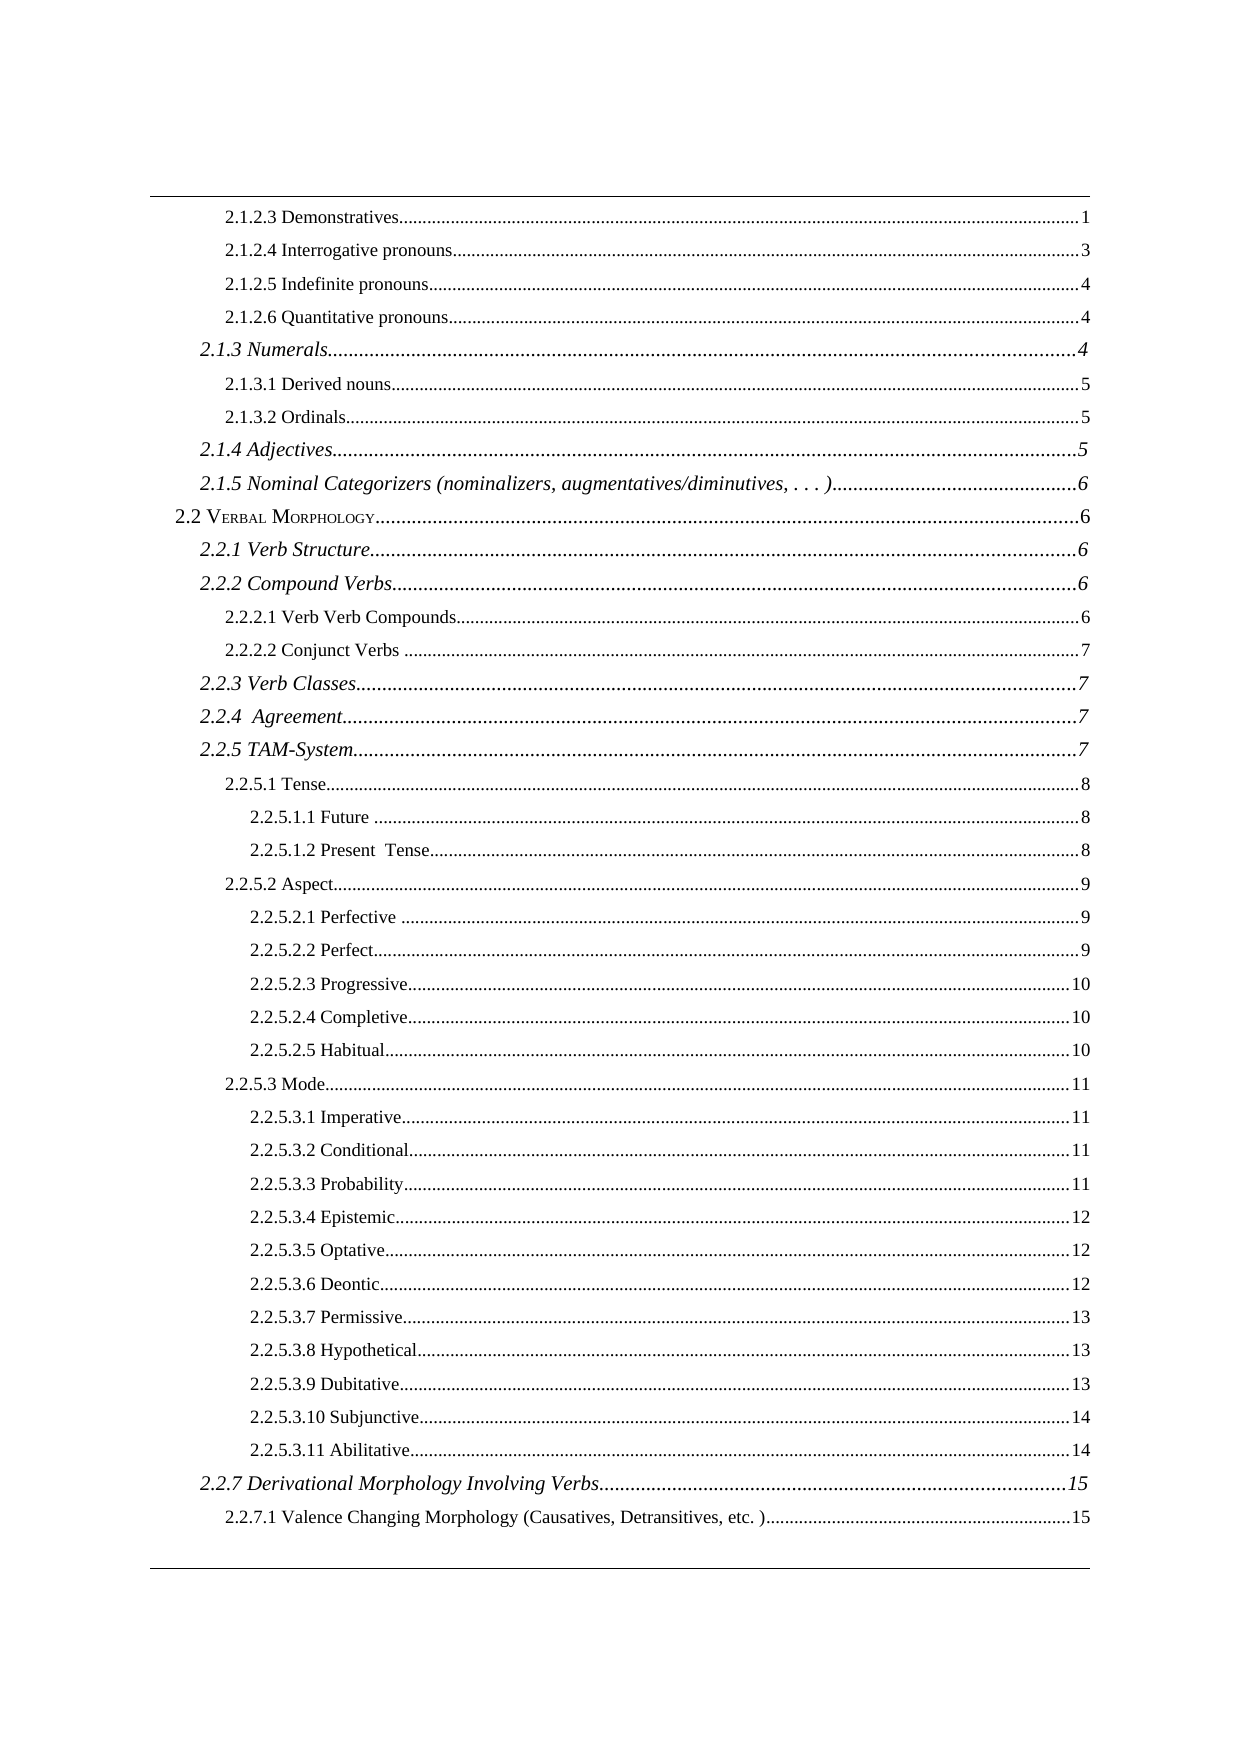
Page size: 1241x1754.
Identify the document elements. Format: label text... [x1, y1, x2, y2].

text 2.2.3 Verb Classes 7 [200, 663, 1090, 697]
text 2.2.5.2 Aspect 9 [225, 863, 1090, 897]
text 2.2.5 TAM-System 7 [200, 730, 1090, 763]
text 2.1.3.1 Derived nouns 5 [225, 363, 1090, 397]
text 2.2.5.3.1 Imperative 11 [250, 1097, 1090, 1130]
text 2.1.3 Numerals 4 [200, 330, 1090, 363]
text 2.2.5.3.10 Subjunctive 14 [250, 1397, 1090, 1430]
text 2.2.5.1.1 Future 8 [250, 797, 1090, 830]
text 2.2.5.2.1 Perfective 9 [250, 897, 1090, 930]
text 2.2.5.2.4 Completive 10 [250, 997, 1090, 1030]
text 2.1.2.4 Interrogative pronouns 3 [225, 230, 1090, 263]
text 2.2.5.2.2 Perfect 9 [250, 930, 1090, 963]
text 2.2.5.3.7 Permissive 13 [250, 1297, 1090, 1330]
text 2.2.5.3 Mode 11 [225, 1063, 1090, 1097]
text 2.2.5.3.4 Epistemic 12 [250, 1197, 1090, 1230]
text 2.2.5.2.5 Habitual 10 [250, 1030, 1090, 1063]
text 2.1.4 Adjectives 5 [200, 430, 1090, 463]
text 2.1.3.2 Ordinals 5 [225, 397, 1090, 430]
text 2.2.2.1 Verb Verb Compounds 6 [225, 597, 1090, 630]
text 2.2.5.3.3 Probability 11 [250, 1163, 1090, 1197]
text 2.2.5.3.5 Optative 12 [250, 1230, 1090, 1263]
text 2.2.4 Agreement 7 [200, 697, 1090, 730]
text 2.2.5.3.2 Conditional 11 [250, 1130, 1090, 1163]
text 2.2.5.3.11 Abilitative 14 [250, 1430, 1090, 1463]
text 2.2.7.1 Valence Changing Morphology (Causatives, Detransitives, etc. ) 15 [225, 1497, 1090, 1530]
text 2.2 Verbal Morphology 6 [175, 497, 1090, 530]
text 2.2.5.3.9 Dubitative 13 [250, 1363, 1090, 1397]
text 2.1.2.5 Indefinite pronouns 4 [225, 263, 1090, 297]
text 2.1.5 Nominal Categorizers (nominalizers, augmentatives/diminutives, . . . ) 6 [200, 463, 1090, 497]
text 2.2.5.1.2 Present Tense 8 [250, 830, 1090, 863]
text 2.2.7 Derivational Morphology Involving Verbs 15 [200, 1463, 1090, 1497]
text 2.2.2.2 Conjunct Verbs 7 [225, 630, 1090, 663]
text 2.1.2.3 Demonstratives 1 [225, 197, 1090, 230]
text 2.2.5.3.6 Deontic 12 [250, 1263, 1090, 1297]
text 2.2.1 Verb Structure 6 [200, 530, 1090, 563]
text 2.1.2.6 Quantitative pronouns 4 [225, 297, 1090, 330]
text 2.2.5.1 Tense 8 [225, 763, 1090, 797]
text 2.2.5.3.8 Hypothetical 13 [250, 1330, 1090, 1363]
text 2.2.2 Compound Verbs 6 [200, 563, 1090, 597]
text 2.2.5.2.3 Progressive 10 [250, 963, 1090, 997]
